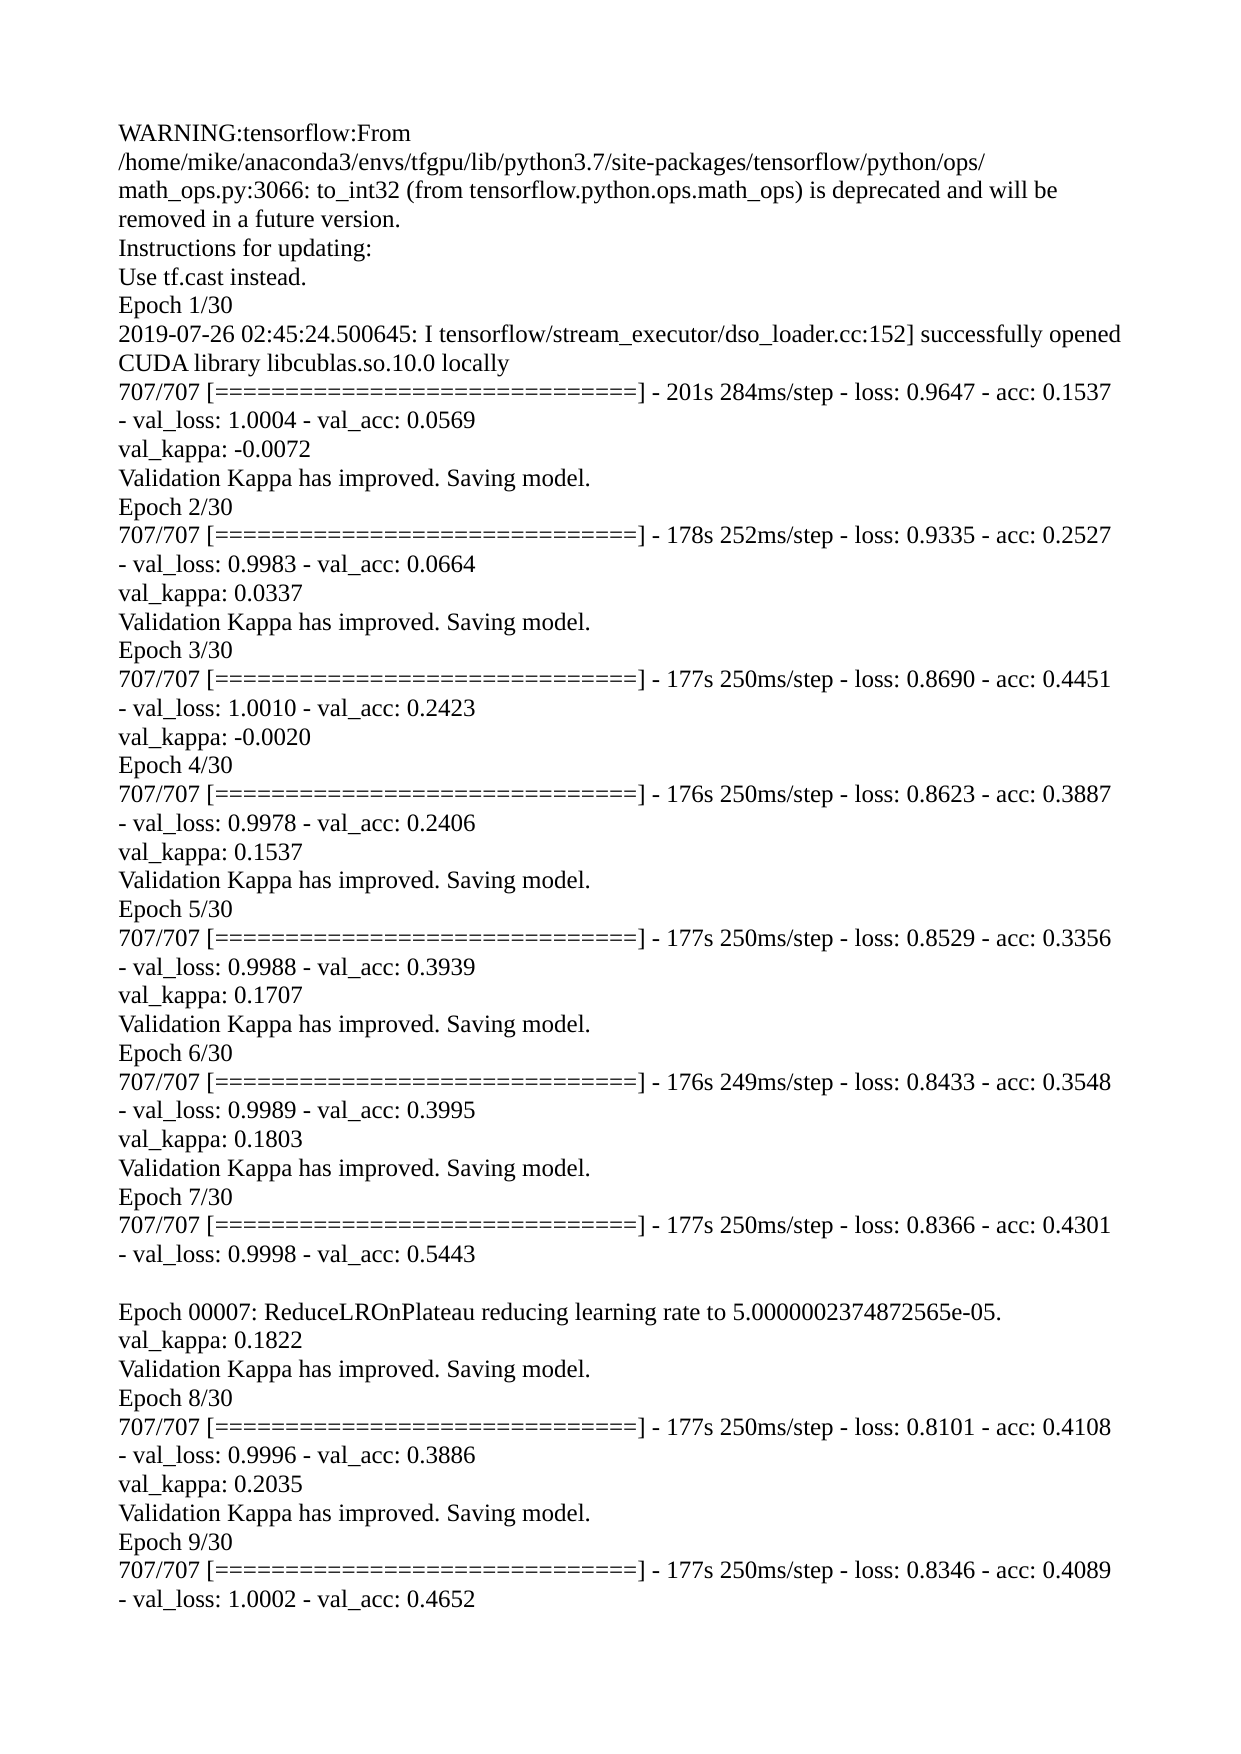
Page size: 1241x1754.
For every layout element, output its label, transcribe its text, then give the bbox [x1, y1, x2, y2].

text val_kappa: -0.0020 [118, 722, 1122, 751]
text Epoch 9/30 [118, 1527, 1122, 1556]
text val_kappa: 0.1803 [118, 1124, 1122, 1153]
text Validation Kappa has improved. Saving model. [118, 463, 1122, 492]
text Validation Kappa has improved. Saving model. [118, 1153, 1122, 1182]
text val_kappa: 0.2035 [118, 1469, 1122, 1498]
text 707/707 [==============================] - 177s 250ms/step - loss: 0.8346 - acc: 0.4089 - val_loss: 1.0002 - val_acc: 0.4652 [118, 1556, 1122, 1613]
text Epoch 8/30 [118, 1383, 1122, 1412]
text Validation Kappa has improved. Saving model. [118, 1009, 1122, 1038]
text 707/707 [==============================] - 176s 250ms/step - loss: 0.8623 - acc: 0.3887 - val_loss: 0.9978 - val_acc: 0.2406 [118, 779, 1122, 837]
text 707/707 [==============================] - 177s 250ms/step - loss: 0.8529 - acc: 0.3356 - val_loss: 0.9988 - val_acc: 0.3939 [118, 923, 1122, 981]
text 707/707 [==============================] - 201s 284ms/step - loss: 0.9647 - acc: 0.1537 - val_loss: 1.0004 - val_acc: 0.0569 [118, 377, 1122, 434]
text Validation Kappa has improved. Saving model. [118, 1354, 1122, 1383]
text Epoch 00007: ReduceLROnPlateau reducing learning rate to 5.0000002374872565e-05. [118, 1297, 1122, 1326]
text 707/707 [==============================] - 176s 249ms/step - loss: 0.8433 - acc: 0.3548 - val_loss: 0.9989 - val_acc: 0.3995 [118, 1067, 1122, 1124]
text Epoch 4/30 [118, 751, 1122, 779]
text val_kappa: 0.1537 [118, 837, 1122, 866]
text Use tf.cast instead. [118, 262, 1122, 291]
text 707/707 [==============================] - 177s 250ms/step - loss: 0.8690 - acc: 0.4451 - val_loss: 1.0010 - val_acc: 0.2423 [118, 664, 1122, 722]
text val_kappa: 0.0337 [118, 578, 1122, 607]
text Validation Kappa has improved. Saving model. [118, 866, 1122, 894]
text WARNING:tensorflow:From /home/mike/anaconda3/envs/tfgpu/lib/python3.7/site-packages/tensorflow/python/ops/math_ops.py:3066: to_int32 (from tensorflow.python.ops.math_ops) is deprecated and will be removed in a future version. [118, 118, 1122, 233]
text Validation Kappa has improved. Saving model. [118, 607, 1122, 636]
text Instructions for updating: [118, 233, 1122, 262]
text 707/707 [==============================] - 177s 250ms/step - loss: 0.8366 - acc: 0.4301 - val_loss: 0.9998 - val_acc: 0.5443 [118, 1211, 1122, 1268]
text Epoch 3/30 [118, 636, 1122, 664]
text 707/707 [==============================] - 178s 252ms/step - loss: 0.9335 - acc: 0.2527 - val_loss: 0.9983 - val_acc: 0.0664 [118, 521, 1122, 578]
text val_kappa: 0.1707 [118, 981, 1122, 1009]
text Epoch 7/30 [118, 1182, 1122, 1211]
text Validation Kappa has improved. Saving model. [118, 1498, 1122, 1527]
text val_kappa: 0.1822 [118, 1326, 1122, 1354]
text Epoch 6/30 [118, 1038, 1122, 1067]
text 707/707 [==============================] - 177s 250ms/step - loss: 0.8101 - acc: 0.4108 - val_loss: 0.9996 - val_acc: 0.3886 [118, 1412, 1122, 1469]
text 2019-07-26 02:45:24.500645: I tensorflow/stream_executor/dso_loader.cc:152] successfully opened CUDA library libcublas.so.10.0 locally [118, 319, 1122, 377]
text Epoch 1/30 [118, 291, 1122, 319]
text Epoch 5/30 [118, 894, 1122, 923]
text val_kappa: -0.0072 [118, 434, 1122, 463]
text Epoch 2/30 [118, 492, 1122, 521]
